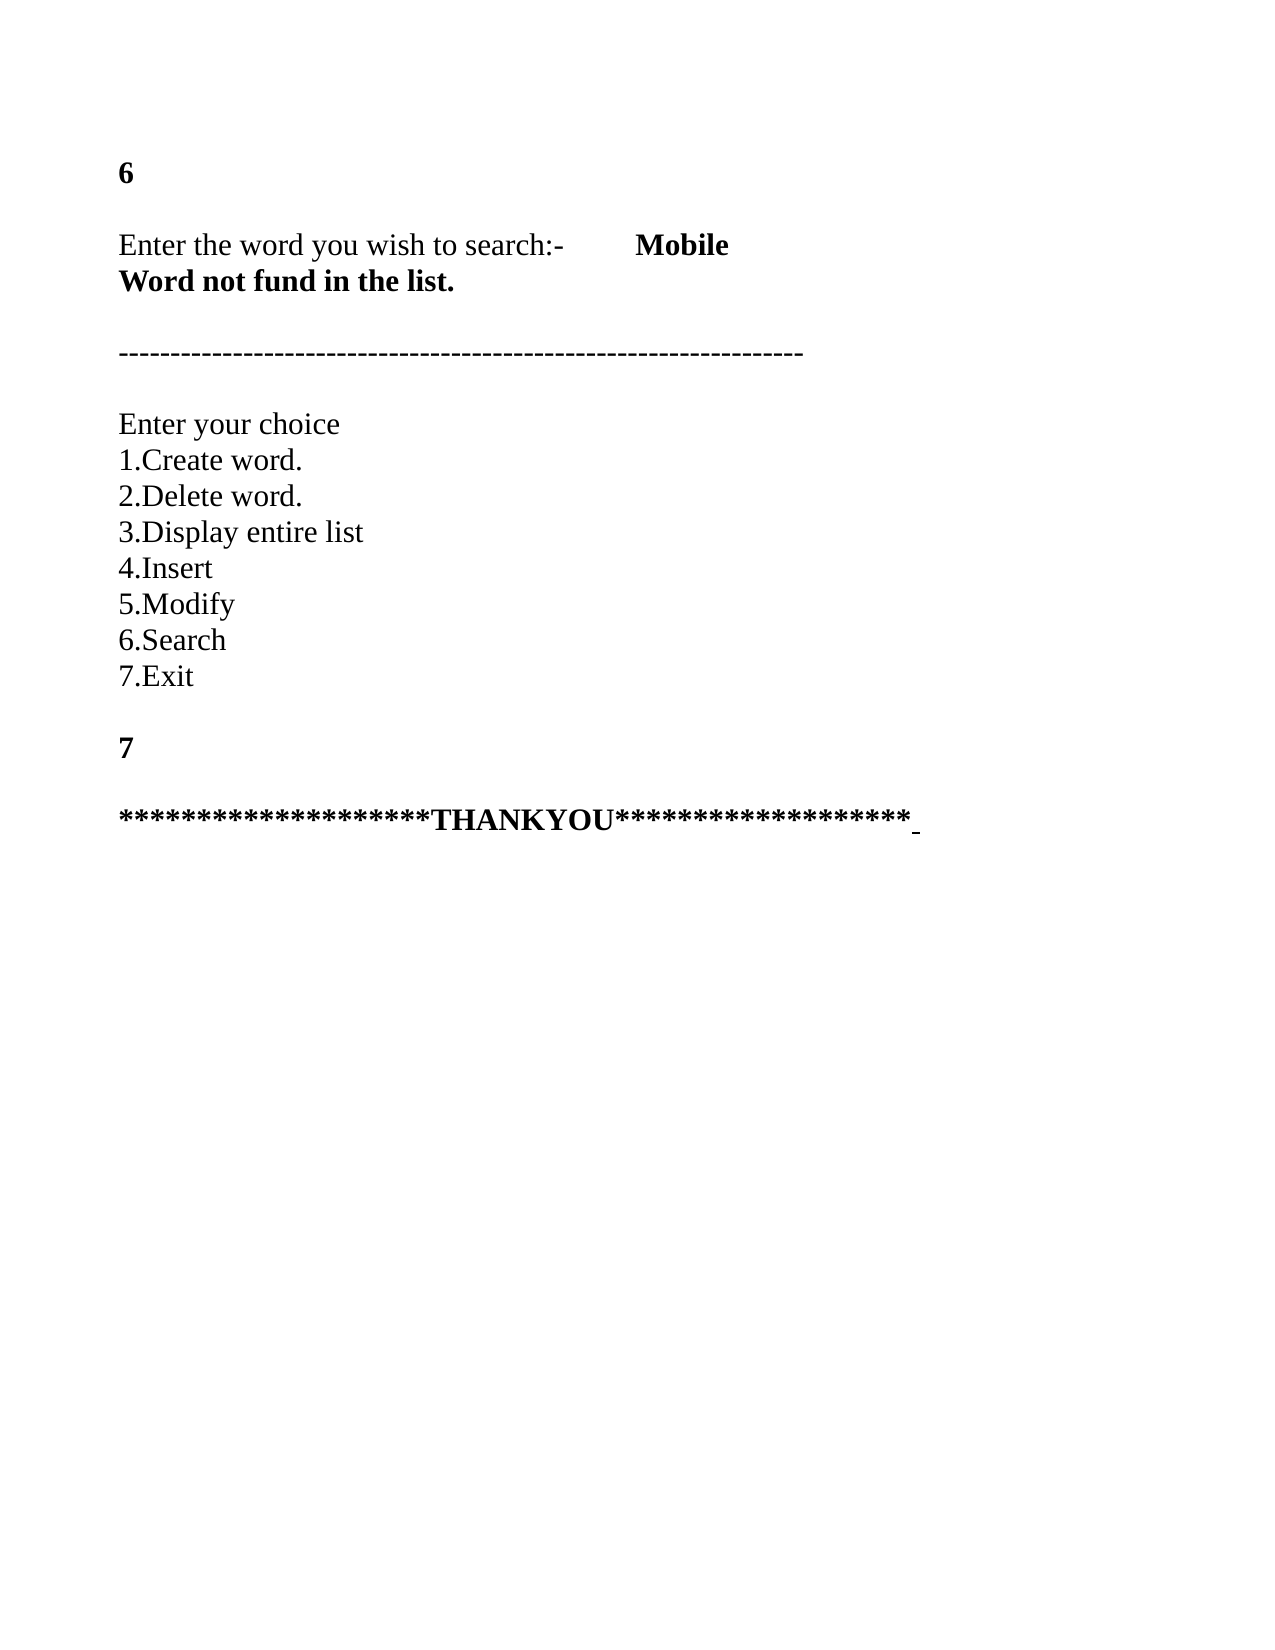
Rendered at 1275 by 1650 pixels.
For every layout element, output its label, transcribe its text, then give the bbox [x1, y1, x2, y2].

text 1.Create word. [118, 442, 1157, 477]
text ********************THANKYOU******************* [118, 801, 1157, 837]
text 7.Exit [118, 657, 1157, 693]
text Enter the word you wish to search:- Mobile [118, 226, 1157, 262]
text 7 [118, 729, 1157, 765]
text 5.Modify [118, 585, 1157, 621]
text 3.Display entire list [118, 513, 1157, 549]
text Enter your choice [118, 406, 1157, 442]
text 2.Delete word. [118, 477, 1157, 513]
text 6.Search [118, 621, 1157, 657]
text Word not fund in the list. [118, 262, 1157, 298]
text 6 [118, 154, 1157, 190]
text ------------------------------------------------------------------ [118, 334, 1157, 370]
text 4.Insert [118, 549, 1157, 585]
